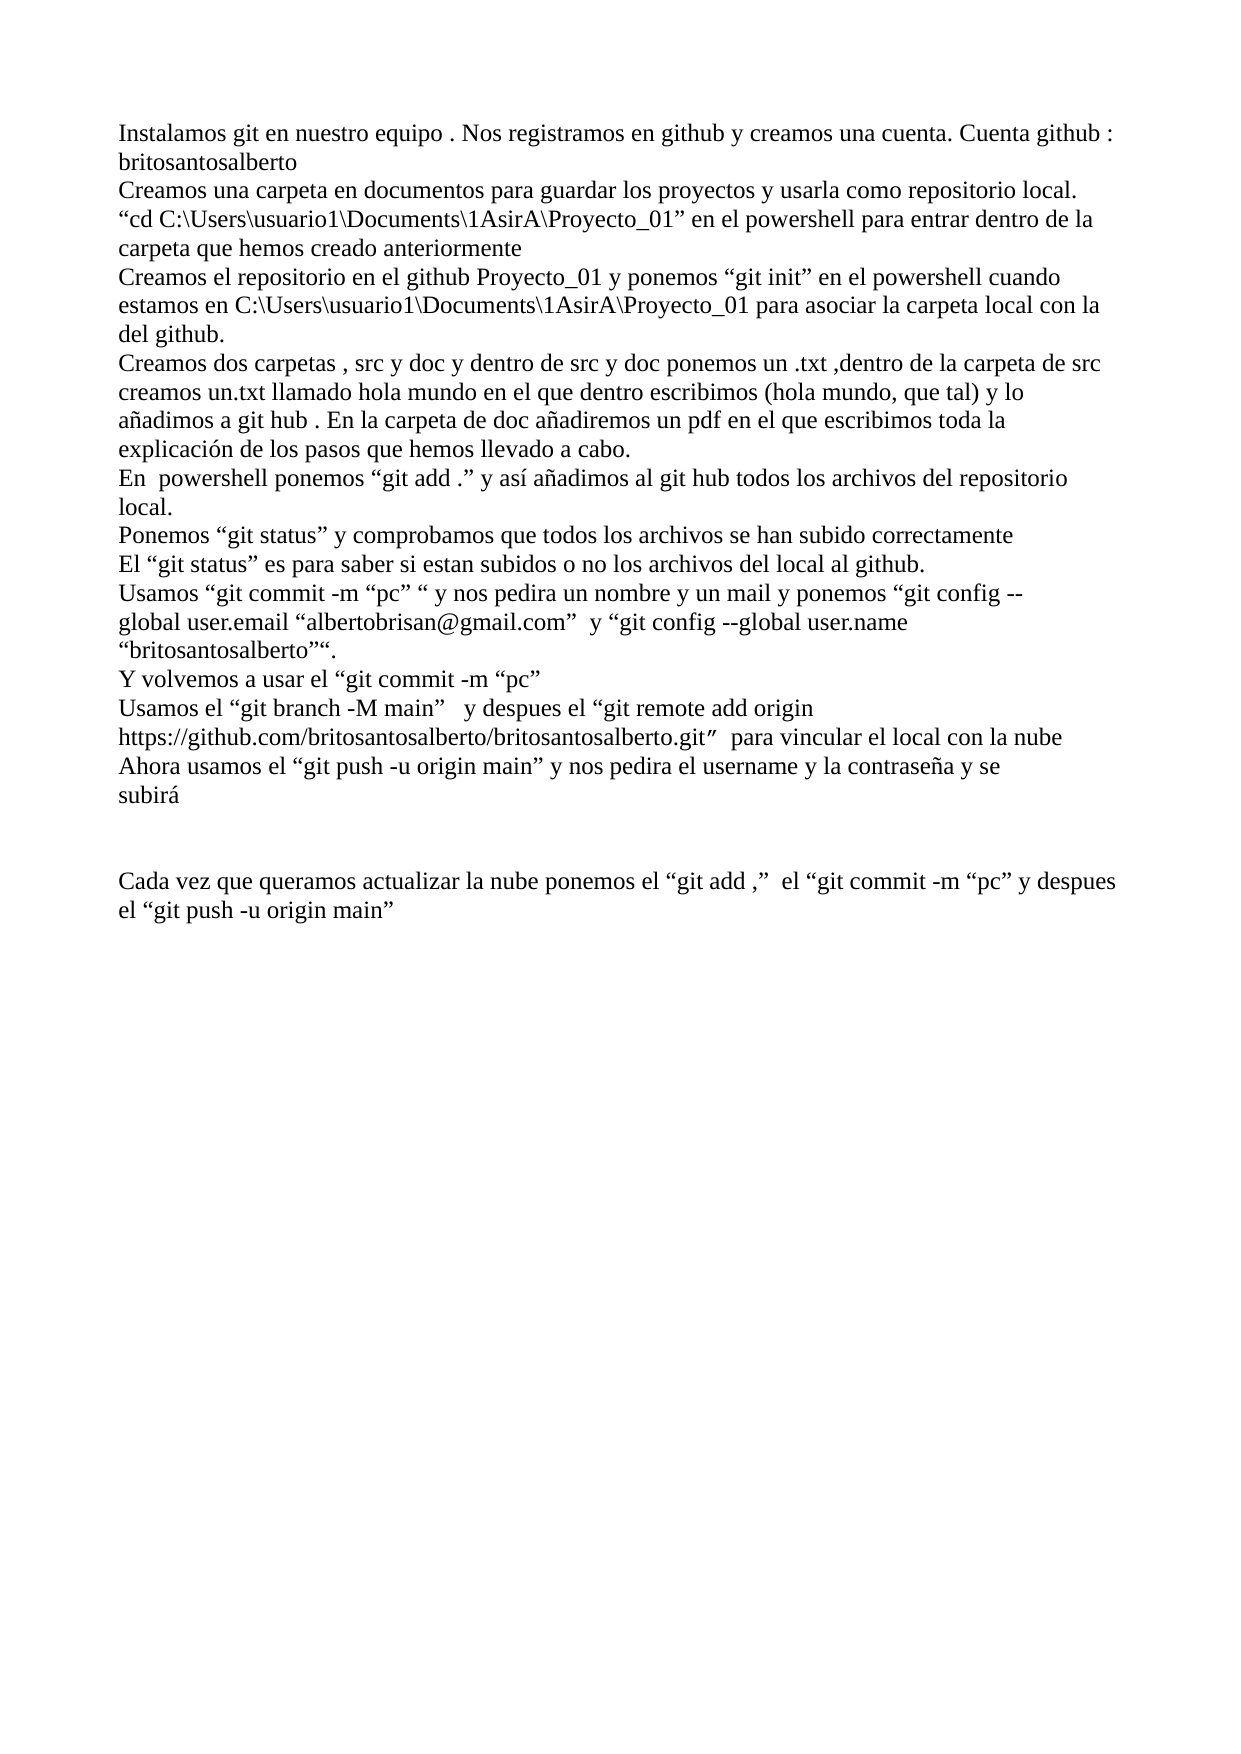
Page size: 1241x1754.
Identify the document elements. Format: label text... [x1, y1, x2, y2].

text Ahora usamos el “git push -u origin main” y nos pedira el username y la contraseña y se [118, 751, 1122, 780]
text Creamos una carpeta en documentos para guardar los proyectos y usarla como repositorio local. [118, 176, 1122, 204]
text global user.email “albertobrisan@gmail.com” y “git config --global user.name “britosantosalberto”“. [118, 607, 1122, 664]
text El “git status” es para saber si estan subidos o no los archivos del local al github. [118, 549, 1122, 578]
text Y volvemos a usar el “git commit -m “pc” [118, 664, 1122, 693]
text En powershell ponemos “git add .” y así añadimos al git hub todos los archivos del repositorio local. [118, 463, 1122, 521]
text Usamos el “git branch -M main” y despues el “git remote add origin [118, 693, 1122, 722]
text Instalamos git en nuestro equipo . Nos registramos en github y creamos una cuenta. Cuenta github : britosantosalberto [118, 118, 1122, 176]
text Usamos “git commit -m “pc” “ y nos pedira un nombre y un mail y ponemos “git config -- [118, 578, 1122, 607]
text https://github.com/britosantosalberto/britosantosalberto.git” para vincular el local con la nube [118, 722, 1122, 751]
text Cada vez que queramos actualizar la nube ponemos el “git add ,” el “git commit -m “pc” y despues el “git push -u origin main” [118, 866, 1122, 924]
text subirá [118, 780, 1122, 809]
text Ponemos “git status” y comprobamos que todos los archivos se han subido correctamente [118, 521, 1122, 549]
text Creamos dos carpetas , src y doc y dentro de src y doc ponemos un .txt ,dentro de la carpeta de src creamos un.txt llamado hola mundo en el que dentro escribimos (hola mundo, que tal) y lo añadimos a git hub . En la carpeta de doc añadiremos un pdf en el que escribimos toda la explicación de los pasos que hemos llevado a cabo. [118, 348, 1122, 463]
text Creamos el repositorio en el github Proyecto_01 y ponemos “git init” en el powershell cuando estamos en C:\Users\usuario1\Documents\1AsirA\Proyecto_01 para asociar la carpeta local con la del github. [118, 262, 1122, 348]
text “cd C:\Users\usuario1\Documents\1AsirA\Proyecto_01” en el powershell para entrar dentro de la carpeta que hemos creado anteriormente [118, 204, 1122, 262]
